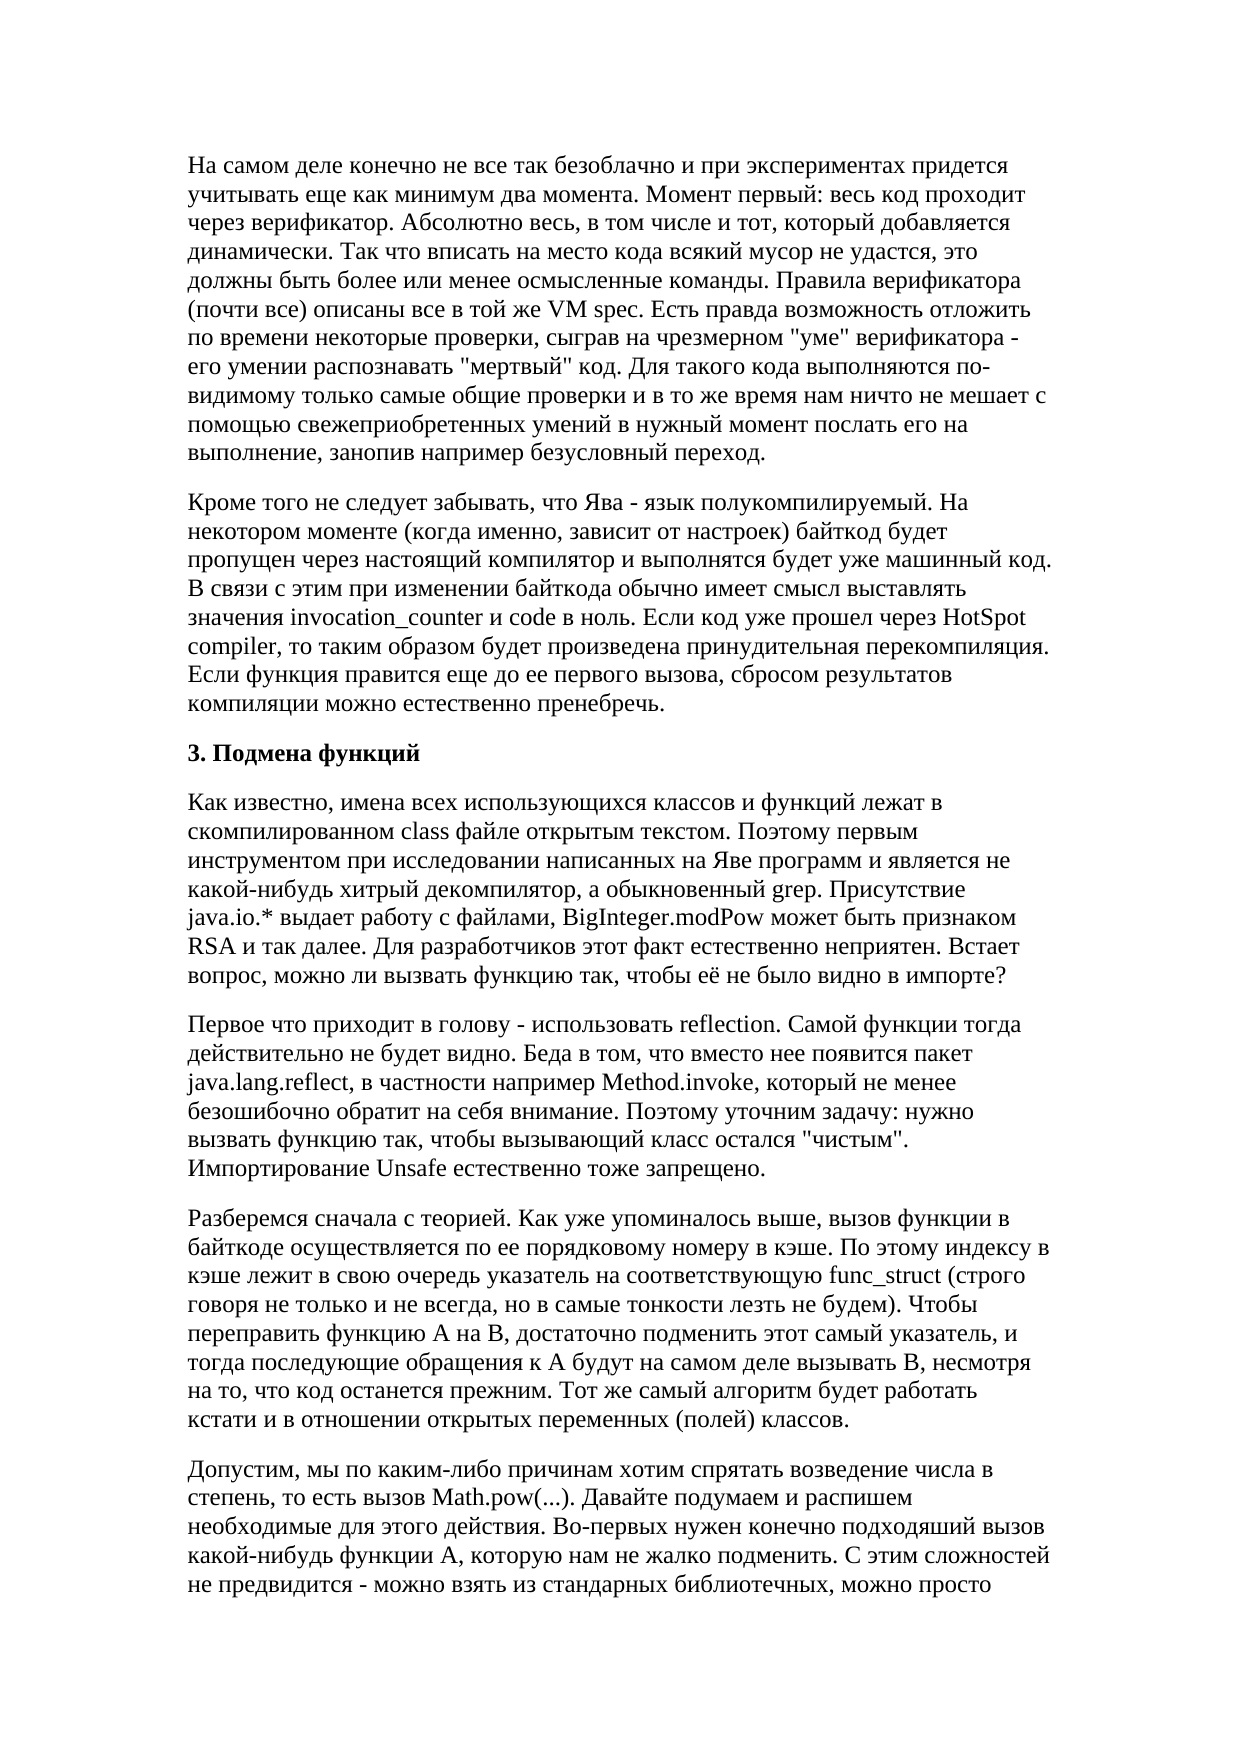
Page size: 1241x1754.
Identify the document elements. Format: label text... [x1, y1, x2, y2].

text Как известно, имена всех использующихся классов и функций лежат в скомпилированном class файле открытым текстом. Поэтому первым инструментом при исследовании написанных на Яве программ и является не какой-нибудь хитрый декомпилятор, а обыкновенный grep. Присутствие java.io.* выдает работу с файлами, BigInteger.modPow может быть признаком RSA и так далее. Для разработчиков этот факт естественно неприятен. Встает вопрос, можно ли вызвать функцию так, чтобы её не было видно в импорте? [187, 787, 1053, 989]
text Первое что приходит в голову - использовать reflection. Самой функции тогда действительно не будет видно. Беда в том, что вместо нее появится пакет java.lang.reflect, в частности например Method.invoke, который не менее безошибочно обратит на себя внимание. Поэтому уточним задачу: нужно вызвать функцию так, чтобы вызывающий класс остался "чистым". Импортирование Unsafe естественно тоже запрещено. [187, 1009, 1053, 1182]
text Разберемся сначала с теорией. Как уже упоминалось выше, вызов функции в байткоде осуществляется по ее порядковому номеру в кэше. По этому индексу в кэше лежит в свою очередь указатель на соответствующую func_struct (строго говоря не только и не всегда, но в самые тонкости лезть не будем). Чтобы переправить функцию A на B, достаточно подменить этот самый указатель, и тогда последующие обращения к A будут на самом деле вызывать B, несмотря на то, что код останется прежним. Тот же самый алгоритм будет работать кстати и в отношении открытых переменных (полей) классов. [187, 1203, 1053, 1433]
text 3. Подмена функций [187, 738, 1053, 767]
text Допустим, мы по каким-либо причинам хотим спрятать возведение числа в степень, то есть вызов Math.pow(...). Давайте подумаем и распишем необходимые для этого действия. Во-первых нужен конечно подходяший вызов какой-нибудь функции A, которую нам не жалко подменить. С этим сложностей не предвидится - можно взять из стандарных библиотечных, можно просто [187, 1454, 1053, 1597]
text На самом деле конечно не все так безоблачно и при экспериментах придется учитывать еще как минимум два момента. Момент первый: весь код проходит через верификатор. Абсолютно весь, в том числе и тот, который добавляется динамически. Так что вписать на место кода всякий мусор не удастся, это должны быть более или менее осмысленные команды. Правила верификатора (почти все) описаны все в той же VM spec. Есть правда возможность отложить по времени некоторые проверки, сыграв на чрезмерном "уме" верификатора - его умении распознавать "мертвый" код. Для такого кода выполняются по-видимому только самые общие проверки и в то же время нам ничто не мешает с помощью свежеприобретенных умений в нужный момент послать его на выполнение, занопив например безусловный переход. [187, 150, 1053, 466]
text Кроме того не следует забывать, что Ява - язык полукомпилируемый. На некотором моменте (когда именно, зависит от настроек) байткод будет пропущен через настоящий компилятор и выполнятся будет уже машинный код. В связи с этим при изменении байткода обычно имеет смысл выставлять значения invocation_counter и code в ноль. Если код уже прошел через HotSpot compiler, то таким образом будет произведена принудительная перекомпиляция. Если функция правится еще до ее первого вызова, сбросом результатов компиляции можно естественно пренебречь. [187, 487, 1053, 717]
